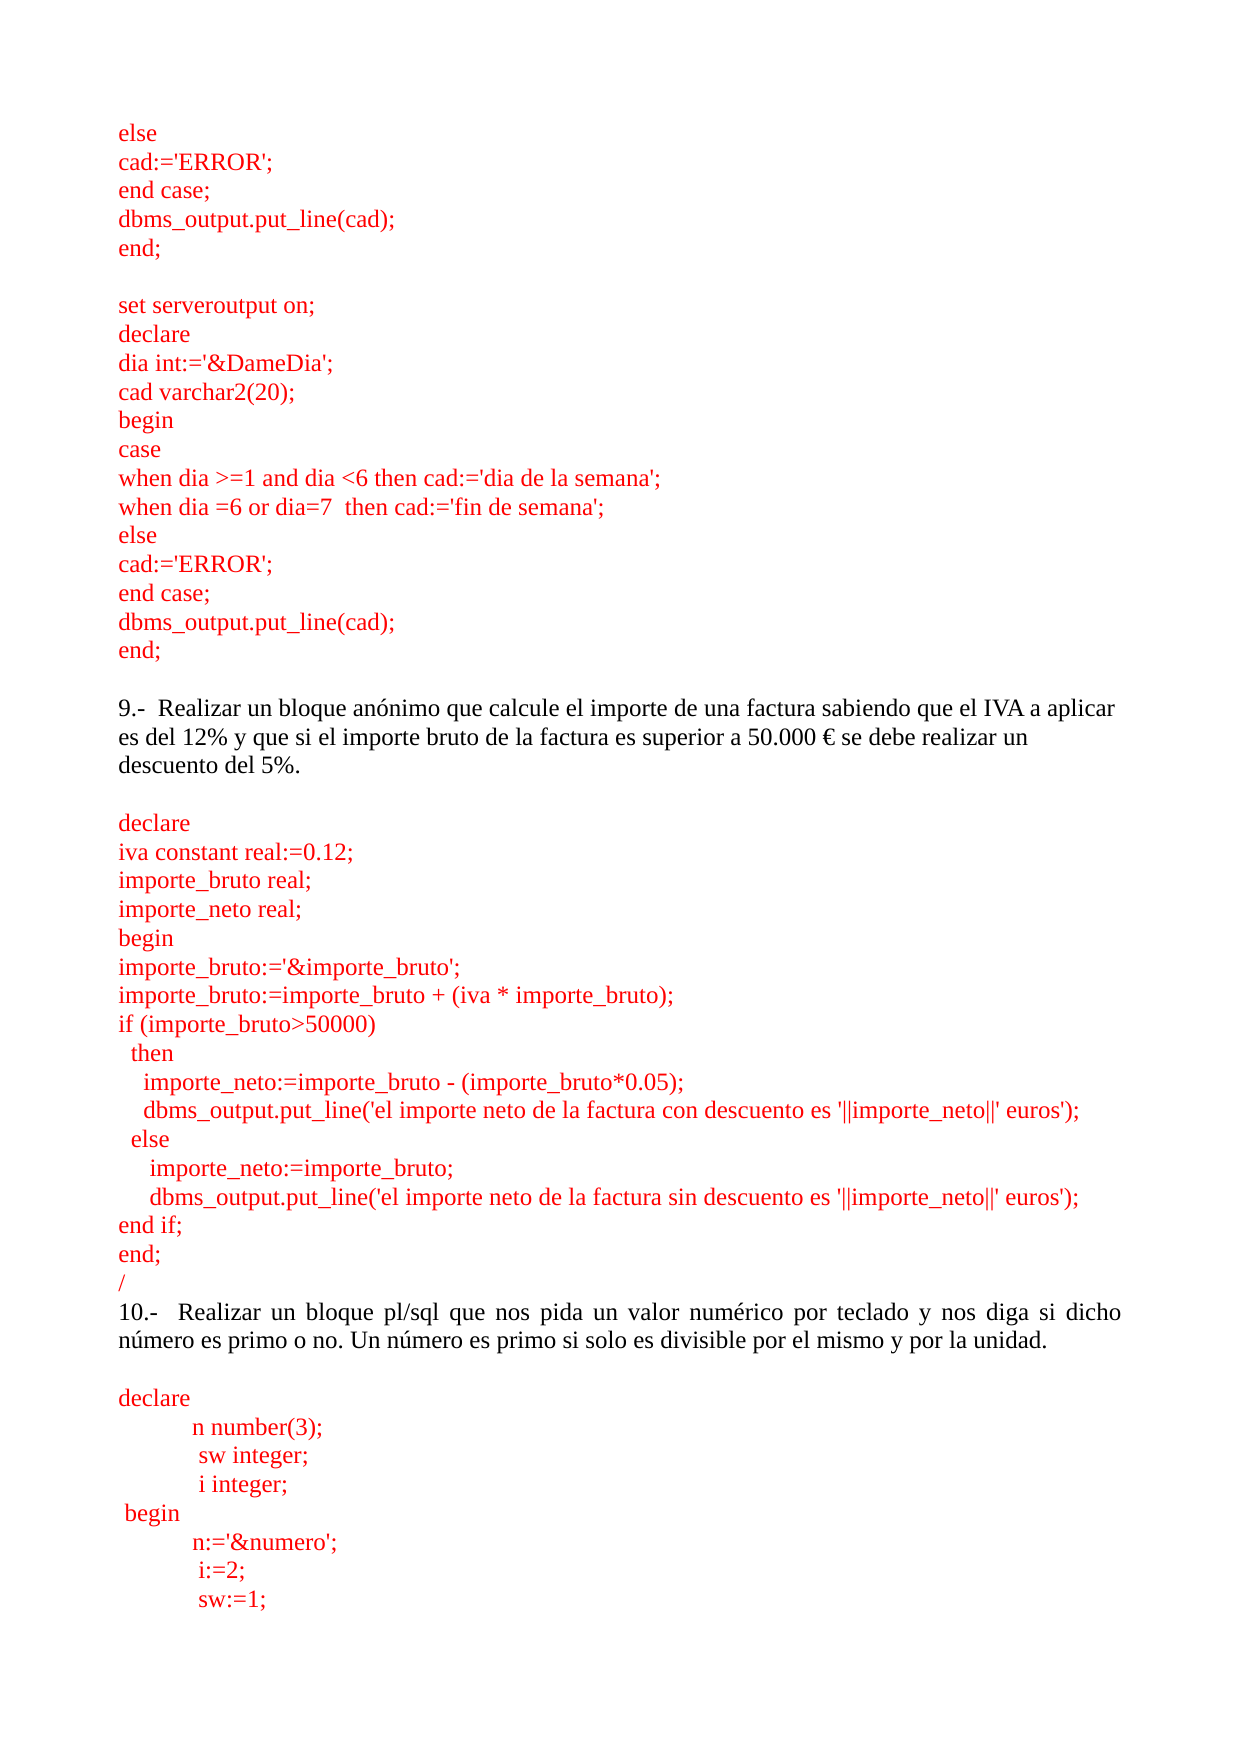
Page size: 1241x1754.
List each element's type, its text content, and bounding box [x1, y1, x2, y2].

text i integer; [118, 1469, 1122, 1498]
text begin [118, 923, 1122, 952]
text importe_bruto:='&importe_bruto'; [118, 952, 1122, 981]
text declare [118, 808, 1122, 837]
text end; [118, 1239, 1122, 1268]
text importe_neto:=importe_bruto - (importe_bruto*0.05); [118, 1067, 1122, 1096]
text / [118, 1268, 1122, 1297]
text importe_neto:=importe_bruto; [118, 1153, 1122, 1182]
text cad:='ERROR'; [118, 147, 1122, 176]
text dbms_output.put_line(cad); [118, 204, 1122, 233]
text importe_bruto real; [118, 866, 1122, 894]
text dbms_output.put_line('el importe neto de la factura con descuento es '||importe_neto||' euros'); [118, 1096, 1122, 1124]
text begin [118, 406, 1122, 434]
text importe_bruto:=importe_bruto + (iva * importe_bruto); [118, 981, 1122, 1009]
text dia int:='&DameDia'; [118, 348, 1122, 377]
text end; [118, 233, 1122, 262]
text then [118, 1038, 1122, 1067]
text 9.- Realizar un bloque anónimo que calcule el importe de una factura sabiendo que el IVA a aplicar es del 12% y que si el importe bruto de la factura es superior a 50.000 € se debe realizar un descuento del 5%. [118, 693, 1122, 779]
text else [118, 1124, 1122, 1153]
text sw:=1; [118, 1584, 1122, 1613]
text end case; [118, 176, 1122, 204]
text when dia =6 or dia=7 then cad:='fin de semana'; [118, 492, 1122, 521]
text case [118, 434, 1122, 463]
text 10.- Realizar un bloque pl/sql que nos pida un valor numérico por teclado y nos diga si dicho número es primo o no. Un número es primo si solo es divisible por el mismo y por la unidad. [118, 1297, 1122, 1354]
text set serveroutput on; [118, 291, 1122, 319]
text cad varchar2(20); [118, 377, 1122, 406]
text declare [118, 1383, 1122, 1412]
text end if; [118, 1211, 1122, 1239]
text when dia >=1 and dia <6 then cad:='dia de la semana'; [118, 463, 1122, 492]
text end; [118, 636, 1122, 664]
text if (importe_bruto>50000) [118, 1009, 1122, 1038]
text begin [118, 1498, 1122, 1527]
text else [118, 118, 1122, 147]
text n:='&numero'; [118, 1527, 1122, 1556]
text else [118, 521, 1122, 549]
text dbms_output.put_line('el importe neto de la factura sin descuento es '||importe_neto||' euros'); [118, 1182, 1122, 1211]
text end case; [118, 578, 1122, 607]
text declare [118, 319, 1122, 348]
text n number(3); [118, 1412, 1122, 1441]
text i:=2; [118, 1556, 1122, 1584]
text importe_neto real; [118, 894, 1122, 923]
text sw integer; [118, 1441, 1122, 1469]
text dbms_output.put_line(cad); [118, 607, 1122, 636]
text cad:='ERROR'; [118, 549, 1122, 578]
text iva constant real:=0.12; [118, 837, 1122, 866]
